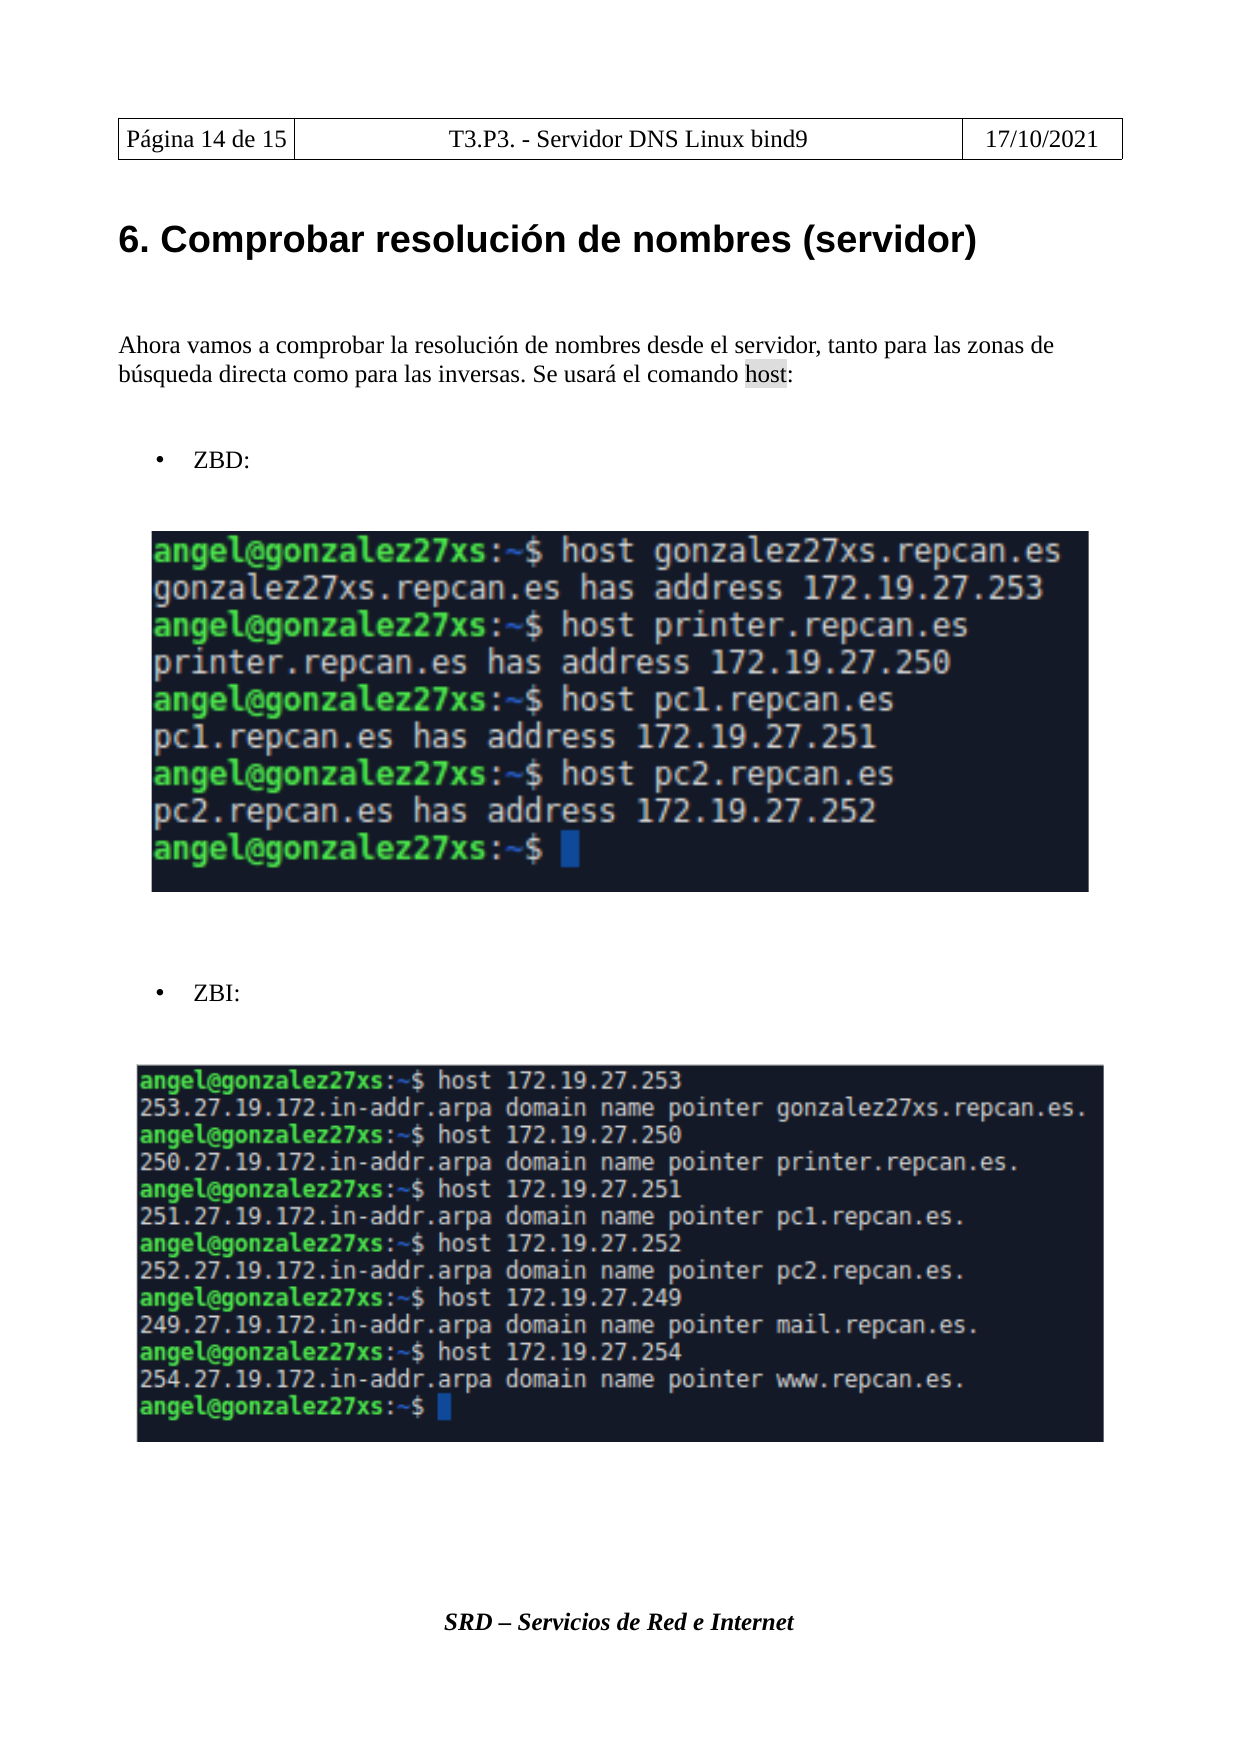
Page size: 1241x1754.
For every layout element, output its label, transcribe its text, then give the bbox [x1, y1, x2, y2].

picture [136, 1064, 1104, 1442]
list ZBI: [156, 978, 1122, 1007]
list ZBD: [156, 445, 1122, 474]
text Ahora vamos a comprobar la resolución de nombres desde el servidor, tanto para las zonas de búsqueda directa como para las inversas. Se usará el comando host: [118, 330, 1122, 388]
subtitle 6. Comprobar resolución de nombres (servidor) [118, 217, 1122, 260]
picture [151, 531, 1089, 892]
